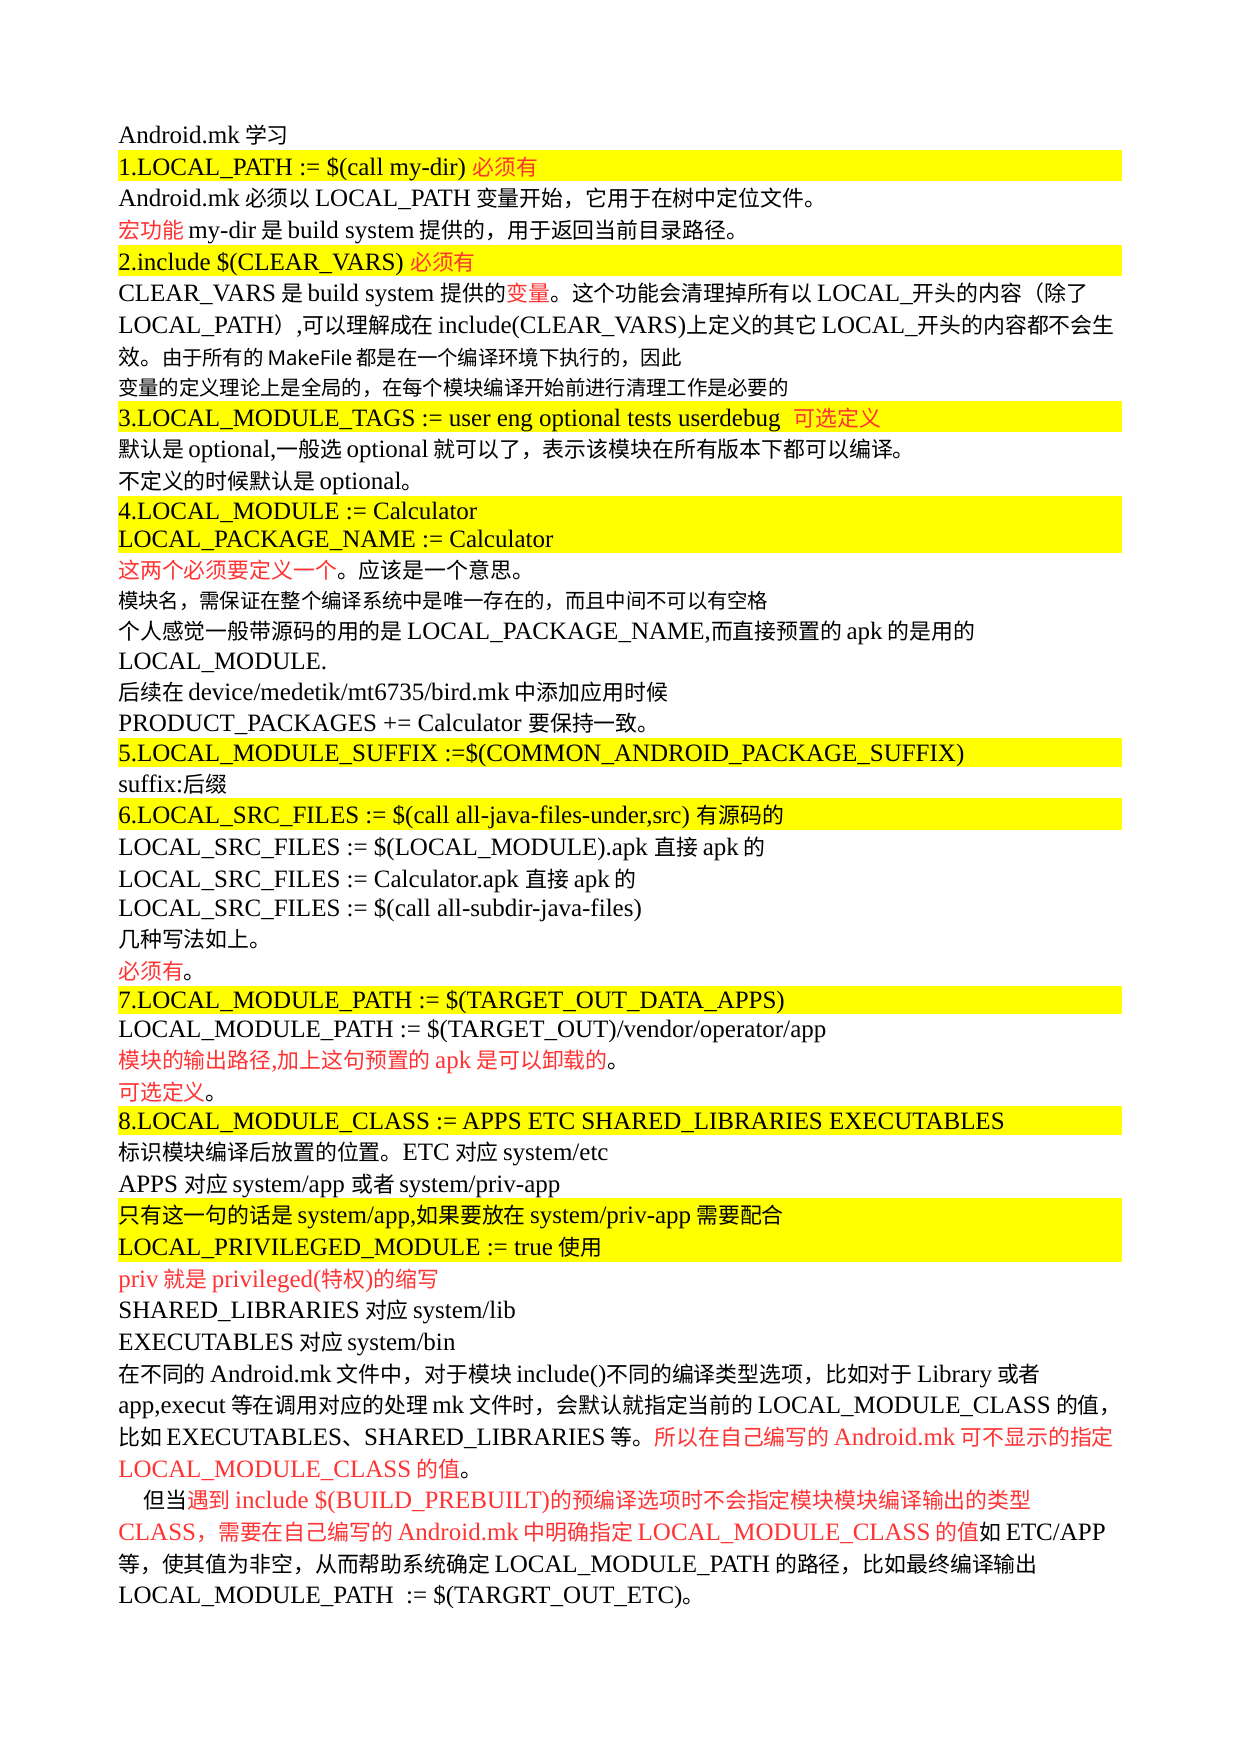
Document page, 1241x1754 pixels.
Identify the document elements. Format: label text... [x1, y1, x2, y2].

text 可选定义。 [118, 1075, 1122, 1106]
text LOCAL_PACKAGE_NAME := Calculator [118, 524, 1122, 553]
text suffix:后缀 [118, 767, 1122, 798]
text Android.mk学习 [118, 118, 1122, 150]
text 6.LOCAL_SRC_FILES := $(call all-java-files-under,src) 有源码的 [118, 798, 1122, 830]
text 不定义的时候默认是optional。 [118, 464, 1122, 496]
text SHARED_LIBRARIES对应system/lib [118, 1293, 1122, 1325]
text 只有这一句的话是system/app,如果要放在system/priv-app需要配合LOCAL_PRIVILEGED_MODULE := true使用 [118, 1198, 1122, 1262]
text 4.LOCAL_MODULE := Calculator [118, 496, 1122, 524]
text 几种写法如上。 [118, 922, 1122, 954]
text 在不同的Android.mk文件中，对于模块include()不同的编译类型选项，比如对于Library或者app,execut等在调用对应的处理mk文件时，会默认就指定当前的LOCAL_MODULE_CLASS的值，比如EXECUTABLES、SHARED_LIBRARIES等。所以在自己编写的Android.mk可不显示的指定LOCAL_MODULE_CLASS的值。 [118, 1357, 1122, 1483]
text 2.include $(CLEAR_VARS) 必须有 [118, 245, 1122, 276]
text 标识模块编译后放置的位置。ETC对应system/etc [118, 1135, 1122, 1167]
text EXECUTABLES对应system/bin [118, 1325, 1122, 1357]
text 但当遇到include $(BUILD_PREBUILT)的预编译选项时不会指定模块模块编译输出的类型CLASS，需要在自己编写的Android.mk中明确指定LOCAL_MODULE_CLASS的值如ETC/APP等，使其值为非空，从而帮助系统确定LOCAL_MODULE_PATH的路径，比如最终编译输出LOCAL_MODULE_PATH := $(TARGRT_OUT_ETC)。 [118, 1483, 1122, 1610]
text LOCAL_MODULE_PATH := $(TARGET_OUT)/vendor/operator/app [118, 1014, 1122, 1043]
text 8.LOCAL_MODULE_CLASS := APPS ETC SHARED_LIBRARIES EXECUTABLES [118, 1106, 1122, 1135]
text 模块名，需保证在整个编译系统中是唯一存在的，而且中间不可以有空格 [118, 585, 1122, 614]
text 必须有。 [118, 954, 1122, 986]
text Android.mk必须以LOCAL_PATH变量开始，它用于在树中定位文件。 [118, 181, 1122, 213]
text LOCAL_SRC_FILES := $(LOCAL_MODULE).apk 直接apk的 [118, 830, 1122, 862]
text 模块的输出路径,加上这句预置的apk是可以卸载的。 [118, 1043, 1122, 1075]
text 7.LOCAL_MODULE_PATH := $(TARGET_OUT_DATA_APPS) [118, 986, 1122, 1014]
text 后续在device/medetik/mt6735/bird.mk中添加应用时候 [118, 675, 1122, 706]
text 1.LOCAL_PATH := $(call my-dir) 必须有 [118, 150, 1122, 181]
text 个人感觉一般带源码的用的是LOCAL_PACKAGE_NAME,而直接预置的apk的是用的LOCAL_MODULE. [118, 614, 1122, 675]
text 宏功能my-dir是build system提供的，用于返回当前目录路径。 [118, 213, 1122, 245]
text 默认是optional,一般选optional就可以了，表示该模块在所有版本下都可以编译。 [118, 432, 1122, 464]
text LOCAL_SRC_FILES := $(call all-subdir-java-files) [118, 893, 1122, 922]
text 3.LOCAL_MODULE_TAGS := user eng optional tests userdebug 可选定义 [118, 401, 1122, 432]
text 5.LOCAL_MODULE_SUFFIX :=$(COMMON_ANDROID_PACKAGE_SUFFIX) [118, 738, 1122, 767]
text CLEAR_VARS是build system 提供的变量。这个功能会清理掉所有以LOCAL_开头的内容（除了LOCAL_PATH）,可以理解成在include(CLEAR_VARS)上定义的其它LOCAL_开头的内容都不会生效。由于所有的MakeFile都是在一个编译环境下执行的，因此 变量的定义理论上是全局的，在每个模块编译开始前进行清理工作是必要的 [118, 276, 1122, 401]
text PRODUCT_PACKAGES += Calculator 要保持一致。 [118, 706, 1122, 738]
text 这两个必须要定义一个。应该是一个意思。 [118, 553, 1122, 585]
text LOCAL_SRC_FILES := Calculator.apk 直接apk的 [118, 862, 1122, 893]
text APPS 对应system/app 或者system/priv-app [118, 1167, 1122, 1198]
text priv就是privileged(特权)的缩写 [118, 1262, 1122, 1293]
